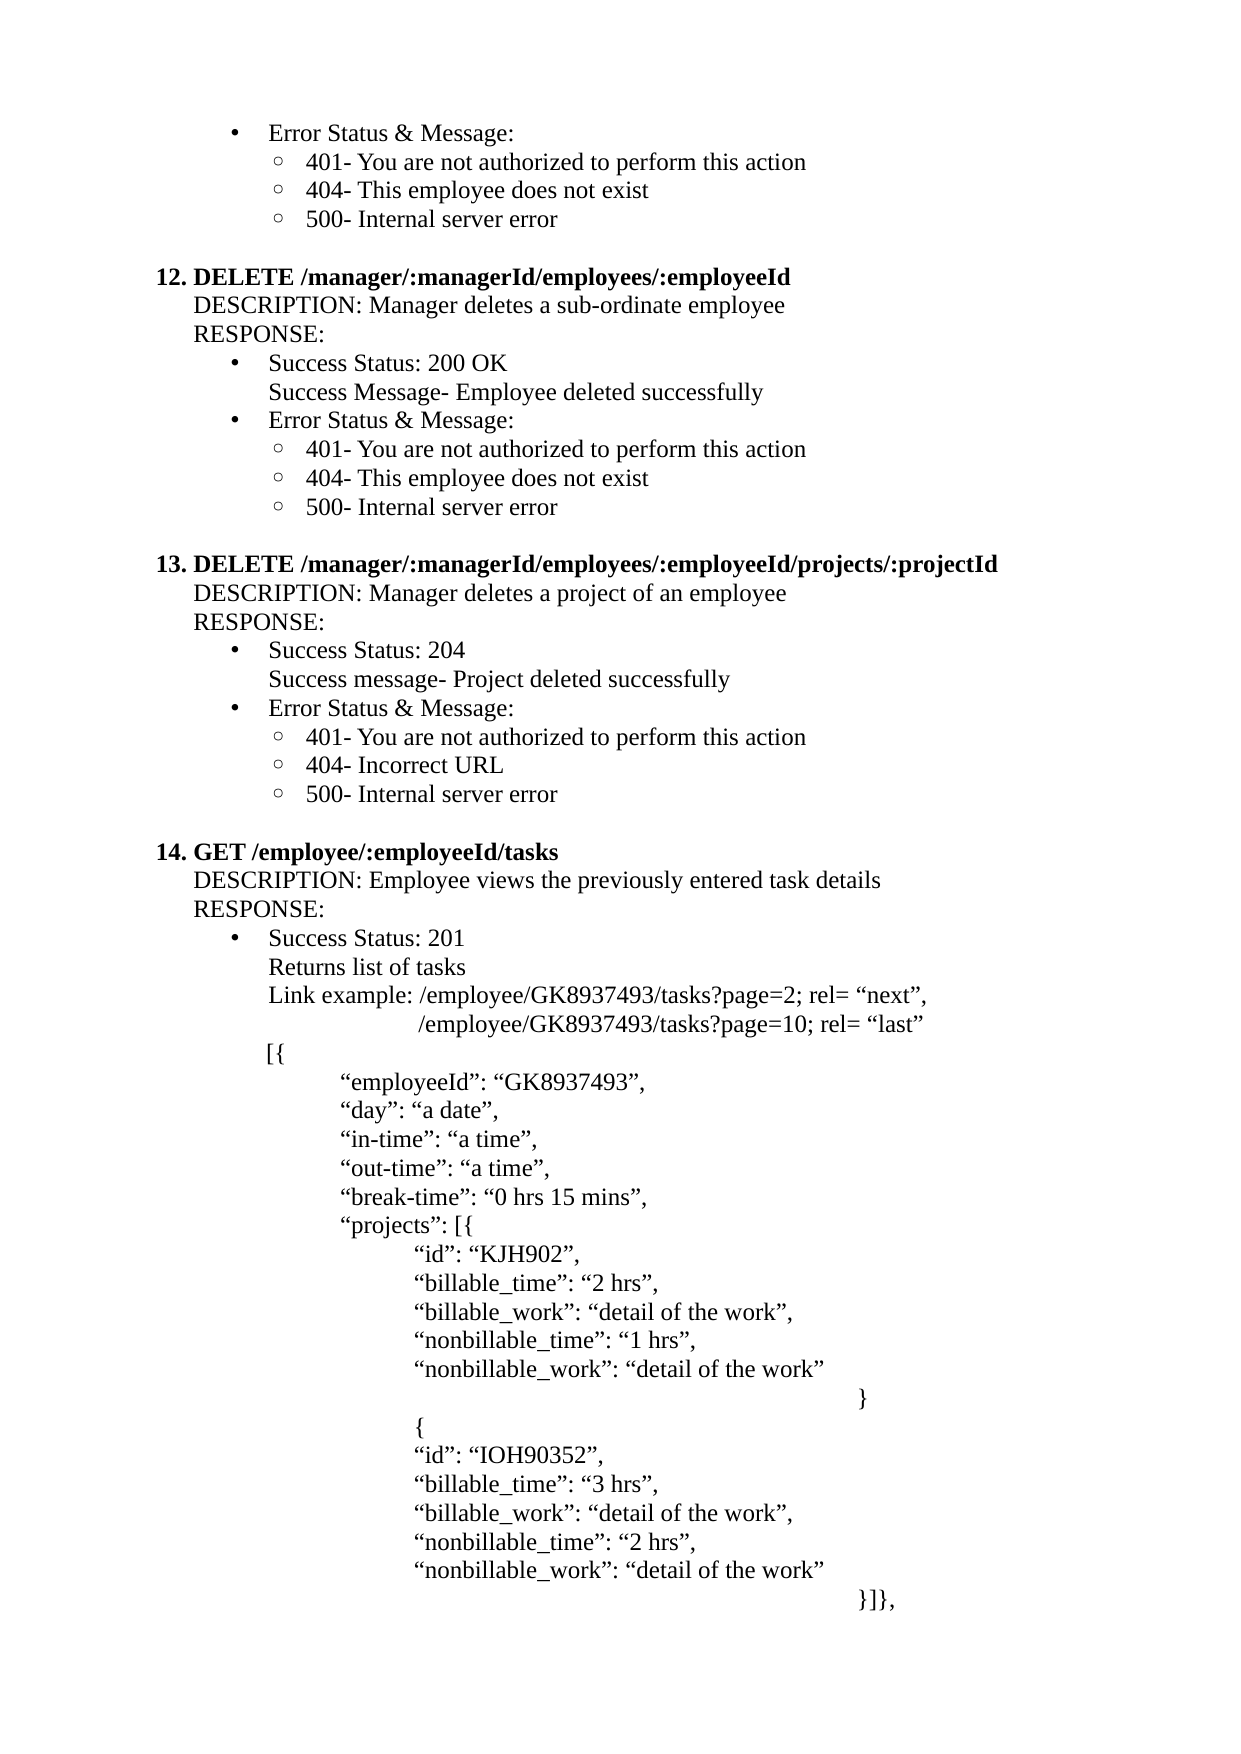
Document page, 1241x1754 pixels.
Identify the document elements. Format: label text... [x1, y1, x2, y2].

text “id”: “IOH90352”, [118, 1441, 1122, 1469]
text “nonbillable_time”: “1 hrs”, [118, 1326, 1122, 1354]
list 500- Internal server error [268, 492, 1122, 521]
list DESCRIPTION: Employee views the previously entered task details [156, 866, 1122, 894]
text “billable_time”: “3 hrs”, [118, 1469, 1122, 1498]
list 401- You are not authorized to perform this action [268, 434, 1122, 463]
list 500- Internal server error [268, 779, 1122, 808]
text }]}, [118, 1584, 1122, 1613]
list Error Status & Message: [231, 406, 1122, 434]
text “billable_work”: “detail of the work”, [118, 1297, 1122, 1326]
list Success Status: 200 OK [231, 348, 1122, 377]
list Error Status & Message: [231, 693, 1122, 722]
list Returns list of tasks [231, 952, 1122, 981]
list RESPONSE: [156, 894, 1122, 923]
text “break-time”: “0 hrs 15 mins”, [118, 1182, 1122, 1211]
text “in-time”: “a time”, [118, 1124, 1122, 1153]
list 500- Internal server error [268, 204, 1122, 233]
list DELETE /manager/:managerId/employees/:employeeId/projects/:projectId [156, 549, 1122, 578]
list Success Message- Employee deleted successfully [231, 377, 1122, 406]
list Success message- Project deleted successfully [231, 664, 1122, 693]
text } [118, 1383, 1122, 1412]
list Error Status & Message: [231, 118, 1122, 147]
text “out-time”: “a time”, [118, 1153, 1122, 1182]
list DELETE /manager/:managerId/employees/:employeeId [156, 262, 1122, 291]
text “billable_work”: “detail of the work”, [118, 1498, 1122, 1527]
list Link example: /employee/GK8937493/tasks?page=2; rel= “next”, [231, 981, 1122, 1009]
text “id”: “KJH902”, [118, 1239, 1122, 1268]
text “employeeId”: “GK8937493”, [118, 1067, 1122, 1096]
list 404- This employee does not exist [268, 176, 1122, 204]
list /employee/GK8937493/tasks?page=10; rel= “last” [381, 1009, 1122, 1038]
list GET /employee/:employeeId/tasks [156, 837, 1122, 866]
text “nonbillable_time”: “2 hrs”, [118, 1527, 1122, 1556]
text [{ [118, 1038, 1122, 1067]
text “day”: “a date”, [118, 1096, 1122, 1124]
text “billable_time”: “2 hrs”, [118, 1268, 1122, 1297]
list DESCRIPTION: Manager deletes a project of an employee [156, 578, 1122, 607]
text “nonbillable_work”: “detail of the work” [118, 1354, 1122, 1383]
list Success Status: 201 [231, 923, 1122, 952]
list Success Status: 204 [231, 636, 1122, 664]
list RESPONSE: [156, 607, 1122, 636]
list 401- You are not authorized to perform this action [268, 722, 1122, 751]
list 404- Incorrect URL [268, 751, 1122, 779]
list 404- This employee does not exist [268, 463, 1122, 492]
text “nonbillable_work”: “detail of the work” [118, 1556, 1122, 1584]
text “projects”: [{ [118, 1211, 1122, 1239]
list 401- You are not authorized to perform this action [268, 147, 1122, 176]
text { [118, 1412, 1122, 1441]
list DESCRIPTION: Manager deletes a sub-ordinate employee [156, 291, 1122, 319]
list RESPONSE: [156, 319, 1122, 348]
